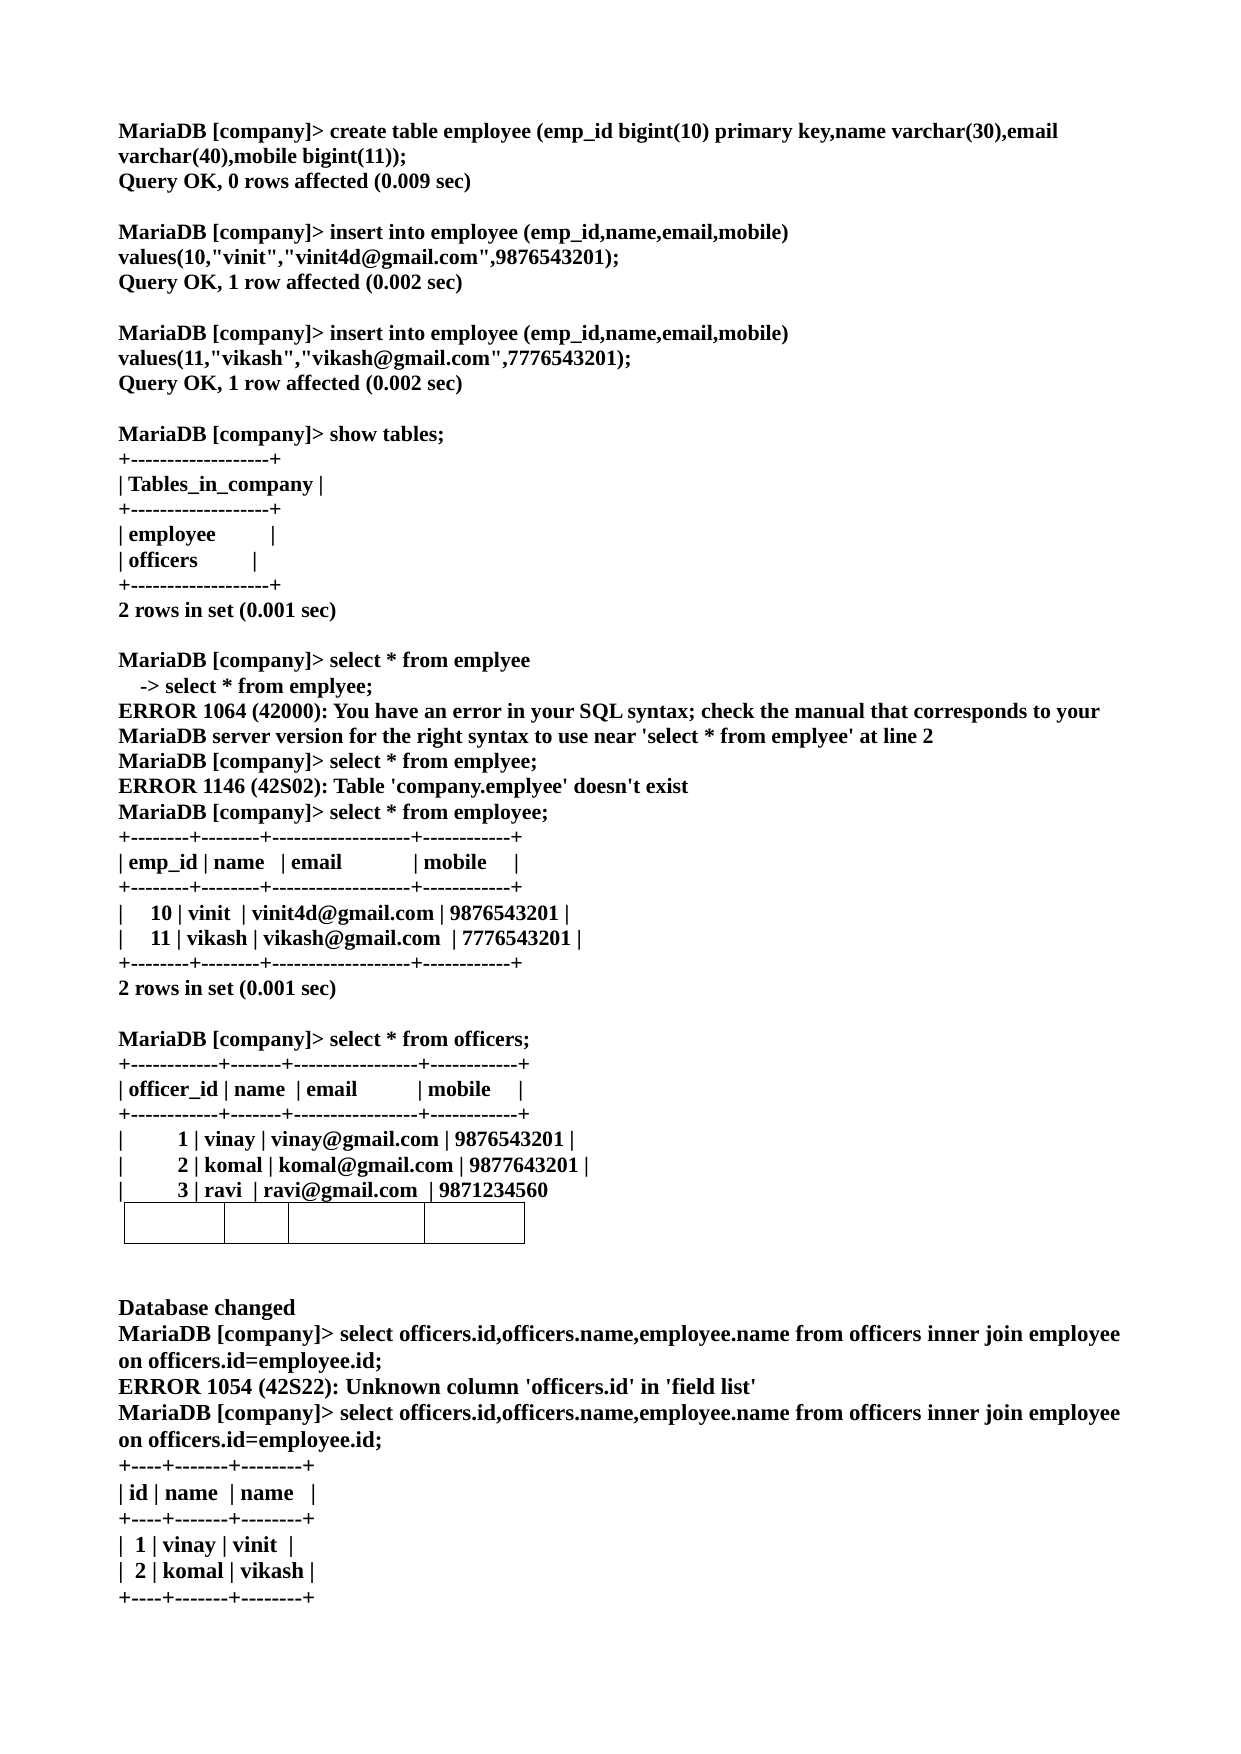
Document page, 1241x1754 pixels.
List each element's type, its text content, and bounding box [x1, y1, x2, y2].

text +-------------------+ [118, 496, 1122, 521]
text | officers | [118, 547, 1122, 572]
text MariaDB [company]> select * from emplyee; [118, 748, 1122, 773]
text MariaDB [company]> select * from employee; [118, 799, 1122, 824]
text MariaDB [company]> show tables; [118, 421, 1122, 446]
text Database changed [118, 1294, 1122, 1320]
text ERROR 1064 (42000): You have an error in your SQL syntax; check the manual that corresponds to your MariaDB server version for the right syntax to use near 'select * from emplyee' at line 2 [118, 698, 1122, 748]
text -> select * from emplyee; [118, 673, 1122, 698]
text +-------------------+ [118, 446, 1122, 471]
text MariaDB [company]> select officers.id,officers.name,employee.name from officers inner join employee on officers.id=employee.id; [118, 1320, 1122, 1373]
text | 2 | komal | vikash | [118, 1558, 1122, 1584]
text MariaDB [company]> select * from officers; [118, 1026, 1122, 1051]
text 2 rows in set (0.001 sec) [118, 597, 1122, 622]
text MariaDB [company]> select officers.id,officers.name,employee.name from officers inner join employee on officers.id=employee.id; [118, 1399, 1122, 1452]
table_header [125, 1203, 224, 1242]
text | 11 | vikash | vikash@gmail.com | 7776543201 | [118, 925, 1122, 950]
text ERROR 1054 (42S22): Unknown column 'officers.id' in 'field list' [118, 1373, 1122, 1399]
text +----+-------+--------+ [118, 1452, 1122, 1478]
text +-------------------+ [118, 572, 1122, 597]
text +----+-------+--------+ [118, 1584, 1122, 1610]
text | officer_id | name | email | mobile | [118, 1076, 1122, 1101]
text | 3 | ravi | ravi@gmail.com | 9871234560 [118, 1177, 1122, 1202]
text +----+-------+--------+ [118, 1505, 1122, 1531]
table_header [425, 1203, 524, 1242]
text | 1 | vinay | vinay@gmail.com | 9876543201 | [118, 1126, 1122, 1152]
text 2 rows in set (0.001 sec) [118, 975, 1122, 1000]
text | 1 | vinay | vinit | [118, 1531, 1122, 1558]
text MariaDB [company]> select * from emplyee [118, 647, 1122, 673]
text Query OK, 1 row affected (0.002 sec) [118, 269, 1122, 294]
text Query OK, 1 row affected (0.002 sec) [118, 370, 1122, 395]
text | 10 | vinit | vinit4d@gmail.com | 9876543201 | [118, 899, 1122, 925]
table_header [289, 1203, 424, 1242]
text +--------+--------+-------------------+------------+ [118, 950, 1122, 975]
text Query OK, 0 rows affected (0.009 sec) [118, 168, 1122, 194]
text MariaDB [company]> insert into employee (emp_id,name,email,mobile) values(10,"vinit","vinit4d@gmail.com",9876543201); [118, 219, 1122, 269]
text +------------+-------+-----------------+------------+ [118, 1101, 1122, 1126]
text +--------+--------+-------------------+------------+ [118, 874, 1122, 899]
text | id | name | name | [118, 1478, 1122, 1505]
text +--------+--------+-------------------+------------+ [118, 824, 1122, 849]
text MariaDB [company]> create table employee (emp_id bigint(10) primary key,name varchar(30),email varchar(40),mobile bigint(11)); [118, 118, 1122, 168]
text ERROR 1146 (42S02): Table 'company.emplyee' doesn't exist [118, 773, 1122, 799]
text | 2 | komal | komal@gmail.com | 9877643201 | [118, 1152, 1122, 1177]
text | emp_id | name | email | mobile | [118, 849, 1122, 874]
text +------------+-------+-----------------+------------+ [118, 1051, 1122, 1076]
text | Tables_in_company | [118, 471, 1122, 496]
text | employee | [118, 521, 1122, 547]
table_header [225, 1203, 288, 1242]
text MariaDB [company]> insert into employee (emp_id,name,email,mobile) values(11,"vikash","vikash@gmail.com",7776543201); [118, 320, 1122, 370]
